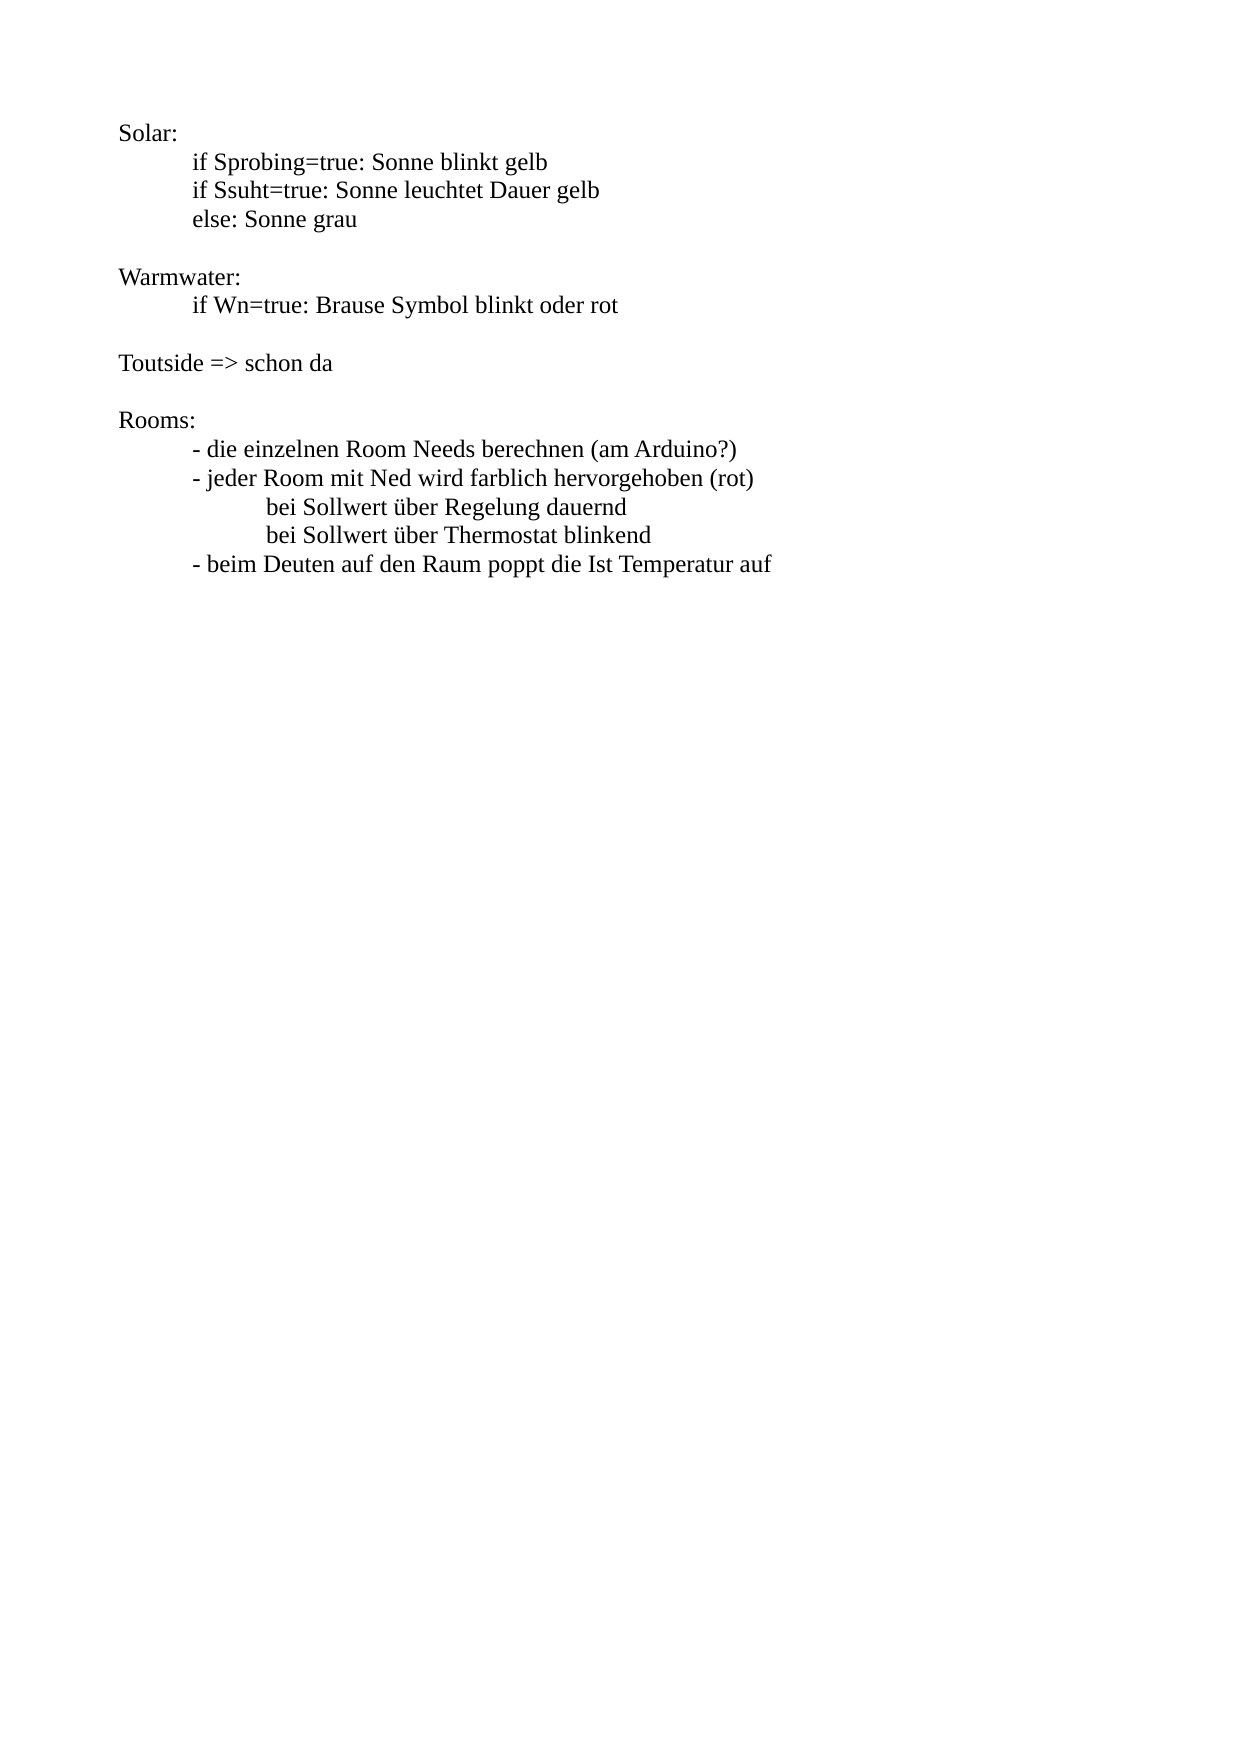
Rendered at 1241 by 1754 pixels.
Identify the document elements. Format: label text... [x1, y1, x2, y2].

text Toutside => schon da [118, 348, 1122, 377]
text Rooms: [118, 406, 1122, 434]
text - die einzelnen Room Needs berechnen (am Arduino?) - jeder Room mit Ned wird farblich hervorgehoben (rot) bei Sollwert über Regelung dauernd bei Sollwert über Thermostat blinkend [118, 434, 1122, 549]
text - beim Deuten auf den Raum poppt die Ist Temperatur auf [118, 549, 1122, 607]
text Warmwater: if Wn=true: Brause Symbol blinkt oder rot [118, 262, 1122, 319]
text Solar: [118, 118, 1122, 147]
text if Sprobing=true: Sonne blinkt gelb if Ssuht=true: Sonne leuchtet Dauer gelb else: Sonne grau [118, 147, 1122, 233]
